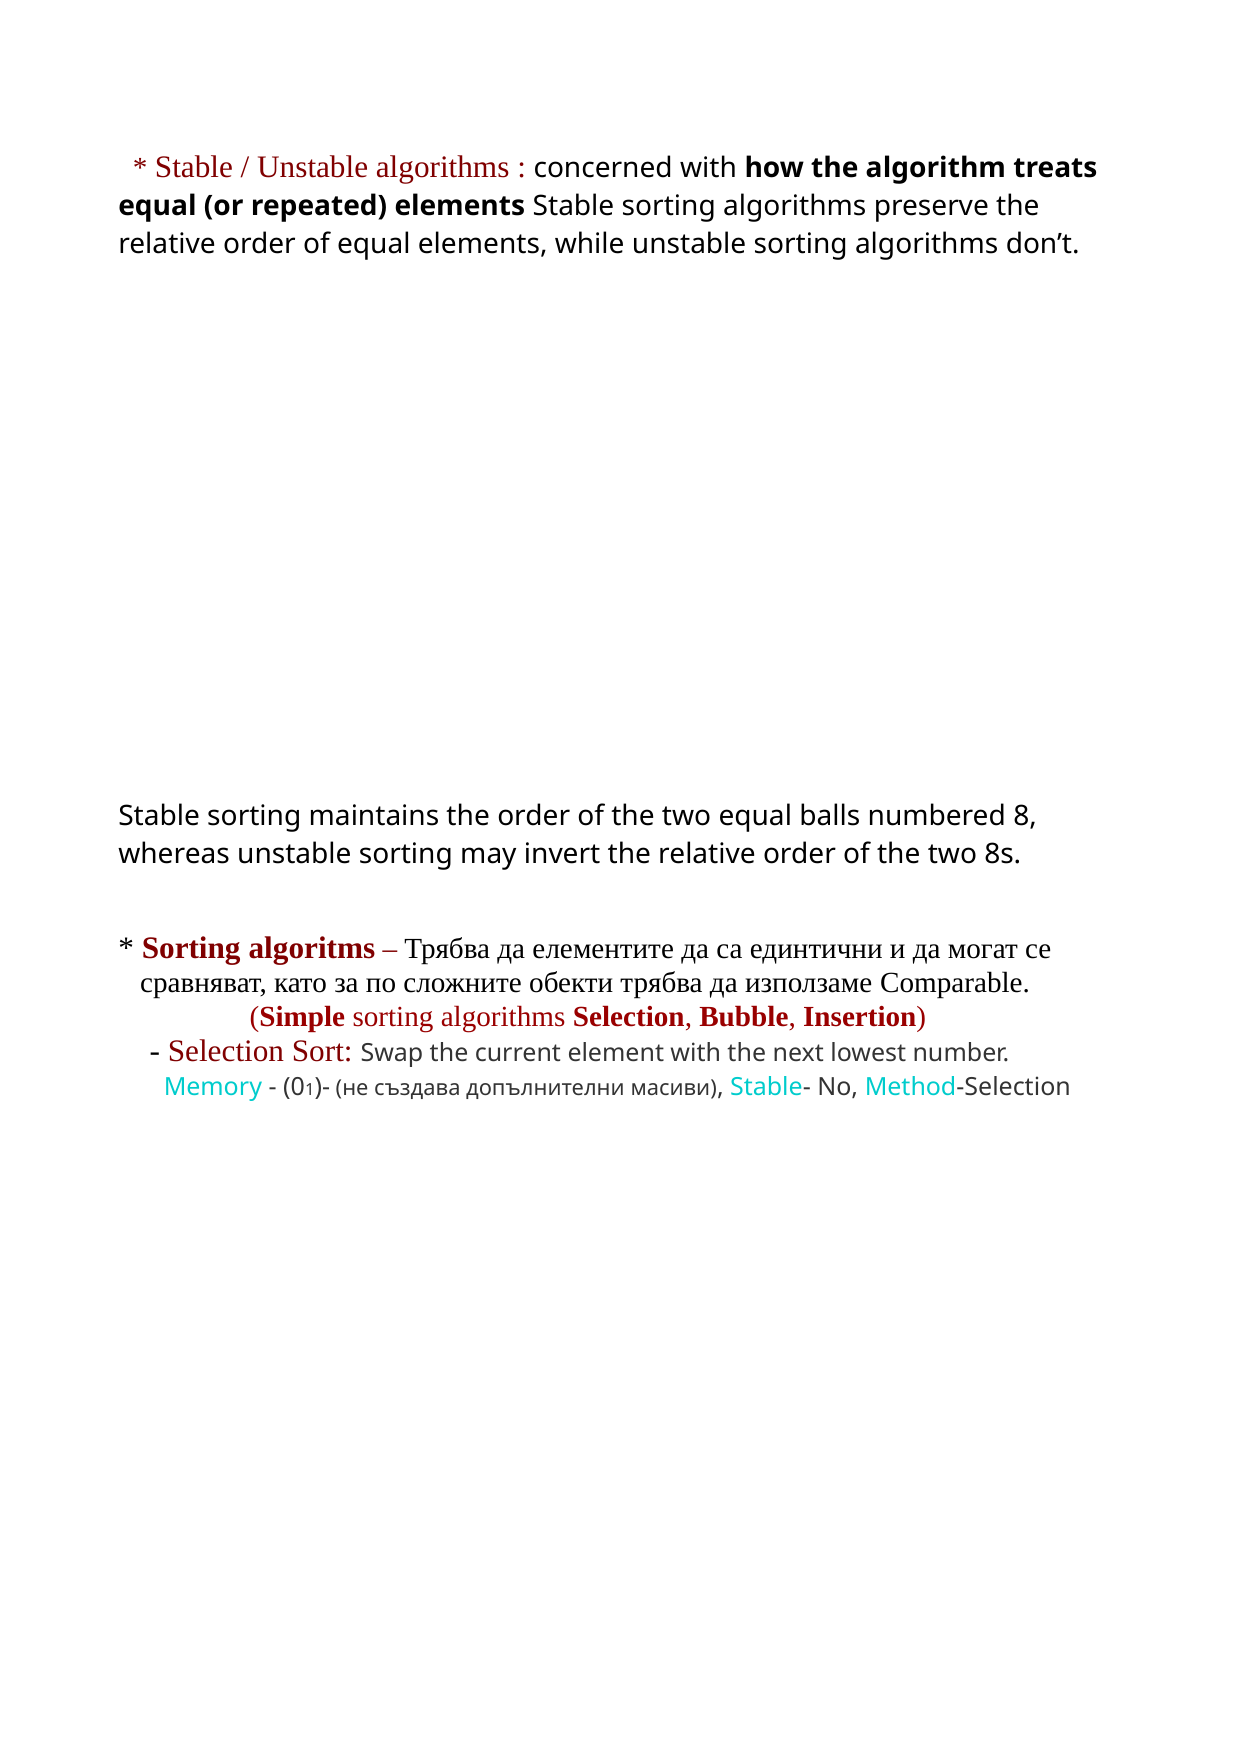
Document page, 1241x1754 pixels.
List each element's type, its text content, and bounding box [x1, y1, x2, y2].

text Stable sorting maintains the order of the two equal balls numbered 8, whereas unstable sorting may invert the relative order of the two 8s. [118, 795, 1122, 872]
text * Stable / Unstable algorithms : concerned with how the algorithm treats equal (or repeated) elements Stable sorting algorithms preserve the relative order of equal elements, while unstable sorting algorithms don’t. [118, 147, 1122, 262]
text - Selection Sort: Swap the current element with the next lowest number. [118, 1032, 1122, 1069]
text (Simple sorting algorithms Selection, Bubble, Insertion) [118, 999, 1122, 1032]
text Memory - (01)- (не създава допълнителни масиви), Stable- No, Method-Selection [118, 1069, 1122, 1103]
text * Sorting algoritms – Трябва да елементите да са единтични и да могат се [118, 929, 1122, 965]
text сравняват, като за по сложните обекти трябва да използаме Comparable. [118, 965, 1122, 999]
